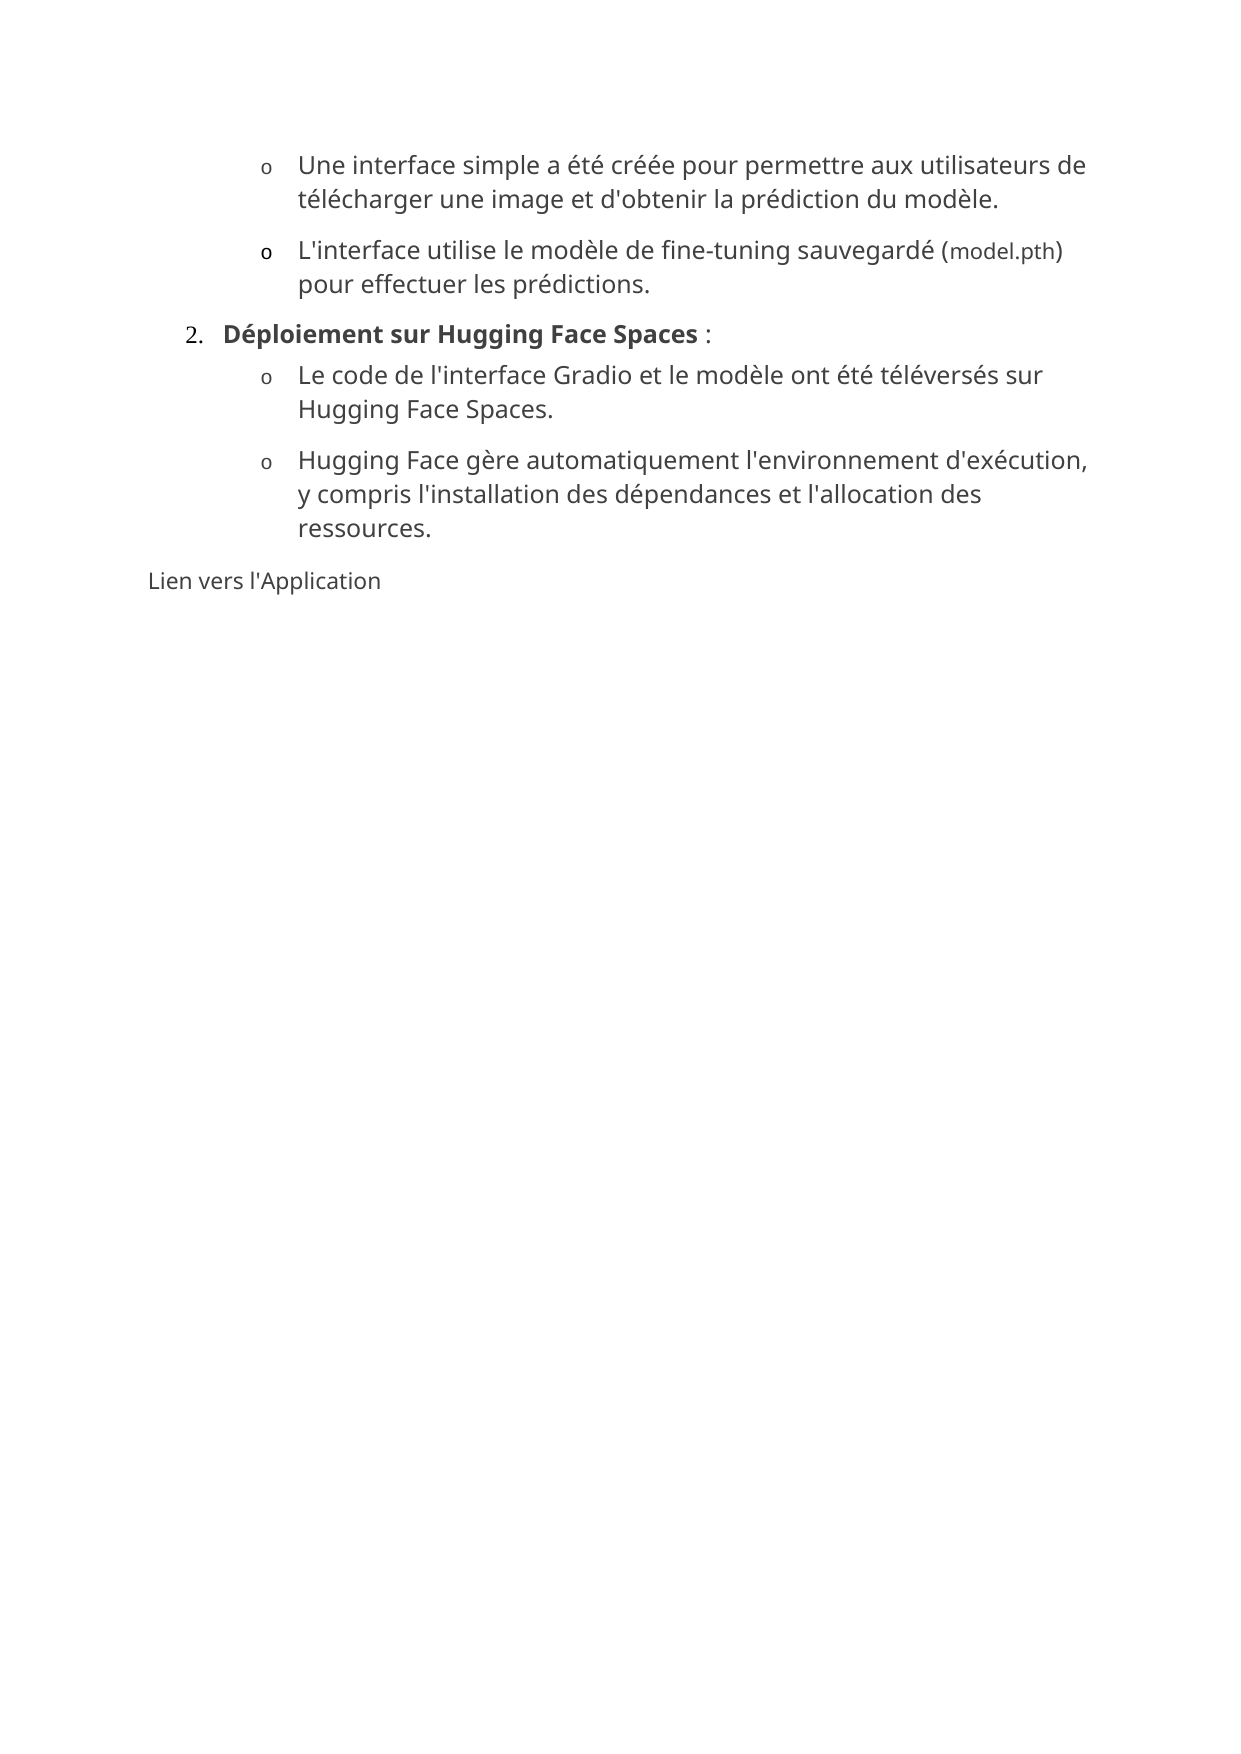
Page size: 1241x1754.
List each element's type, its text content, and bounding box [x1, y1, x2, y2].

list L'interface utilise le modèle de fine-tuning sauvegardé (model.pth) pour effectuer les prédictions. [260, 232, 1093, 301]
subtitle Lien vers l'Application [148, 565, 1093, 597]
list Une interface simple a été créée pour permettre aux utilisateurs de télécharger une image et d'obtenir la prédiction du modèle. [260, 148, 1093, 216]
list Le code de l'interface Gradio et le modèle ont été téléversés sur Hugging Face Spaces. [260, 357, 1093, 426]
list Déploiement sur Hugging Face Spaces : [185, 317, 1093, 351]
list Hugging Face gère automatiquement l'environnement d'exécution, y compris l'installation des dépendances et l'allocation des ressources. [260, 442, 1093, 544]
